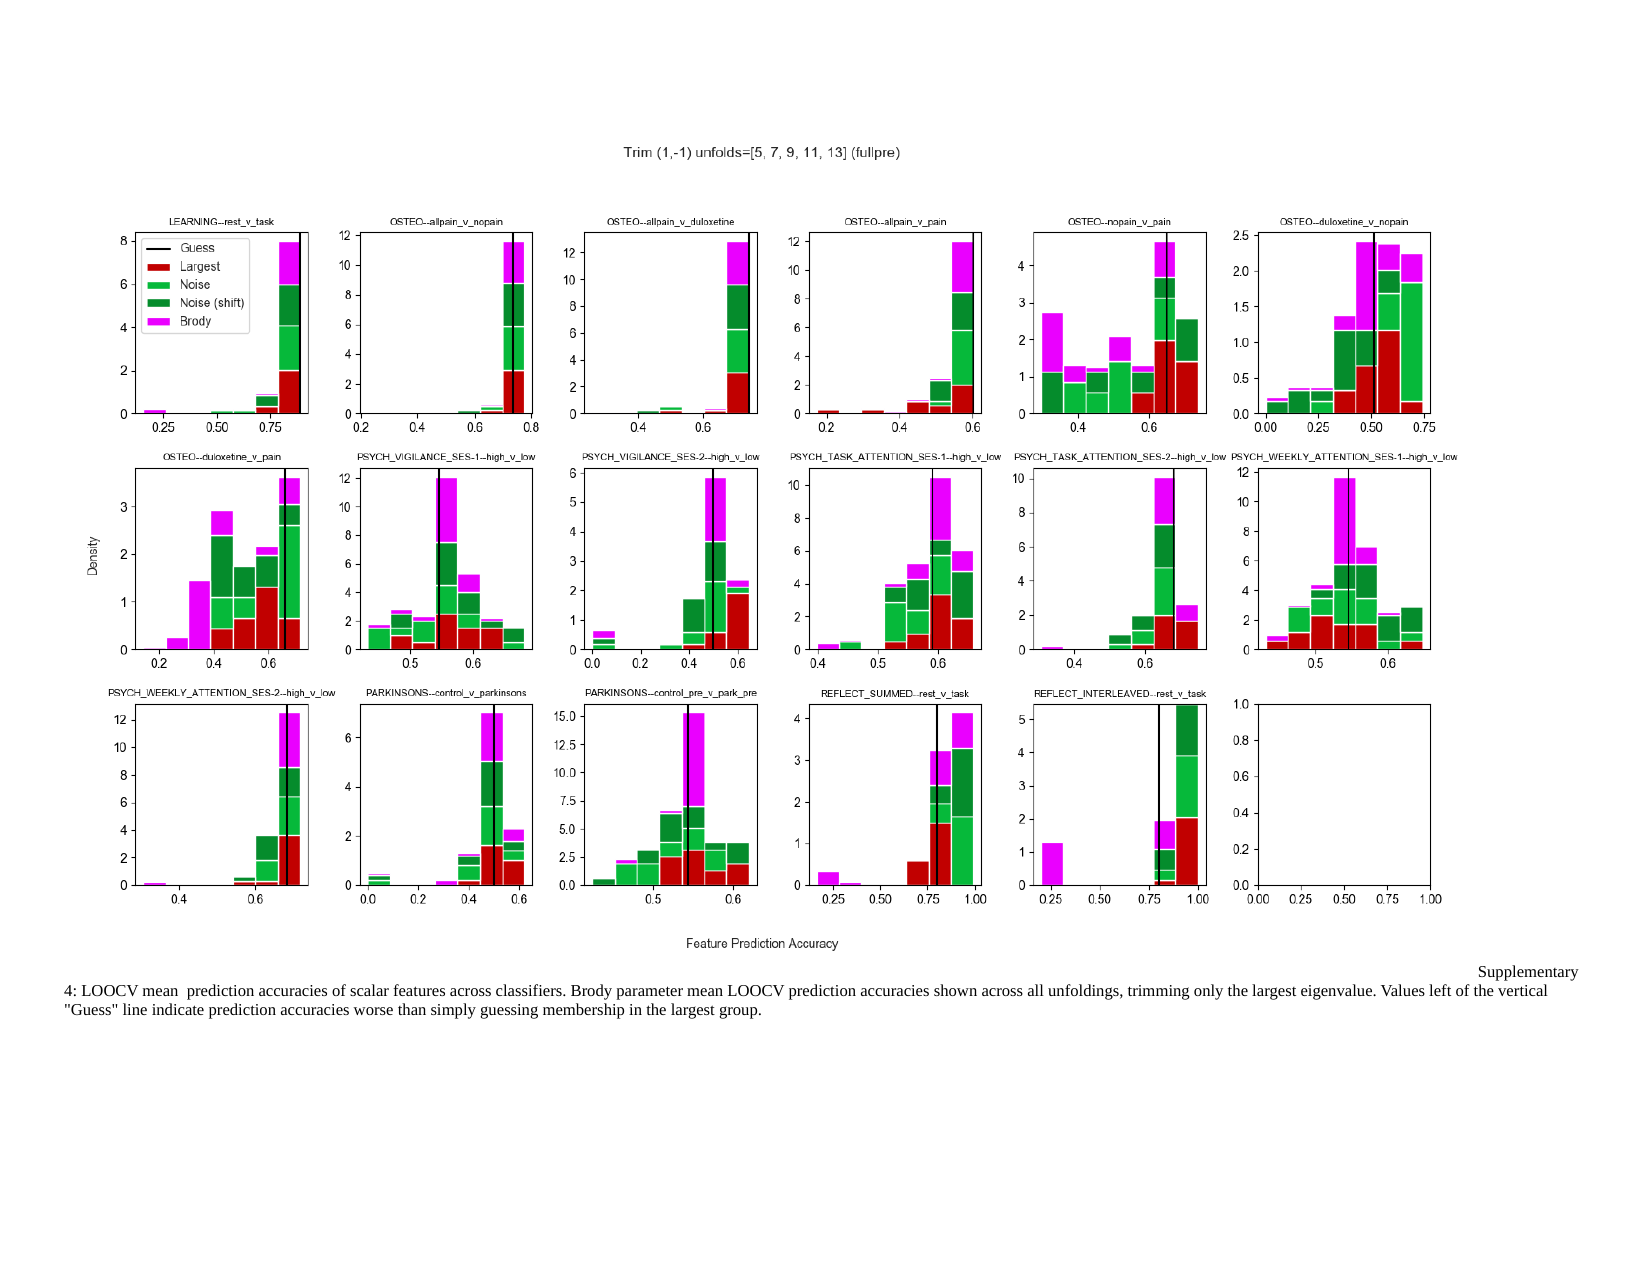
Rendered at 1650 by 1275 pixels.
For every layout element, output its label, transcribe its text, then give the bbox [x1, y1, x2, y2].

picture [63, 130, 1478, 978]
text Supplementary 4: LOOCV mean prediction accuracies of scalar features across classifiers. Brody parameter mean LOOCV prediction accuracies shown across all unfoldings, trimming only the largest eigenvalue. Values left of the vertical "Guess" line indicate prediction accuracies worse than simply guessing membership in the largest group. [64, 131, 1586, 1019]
